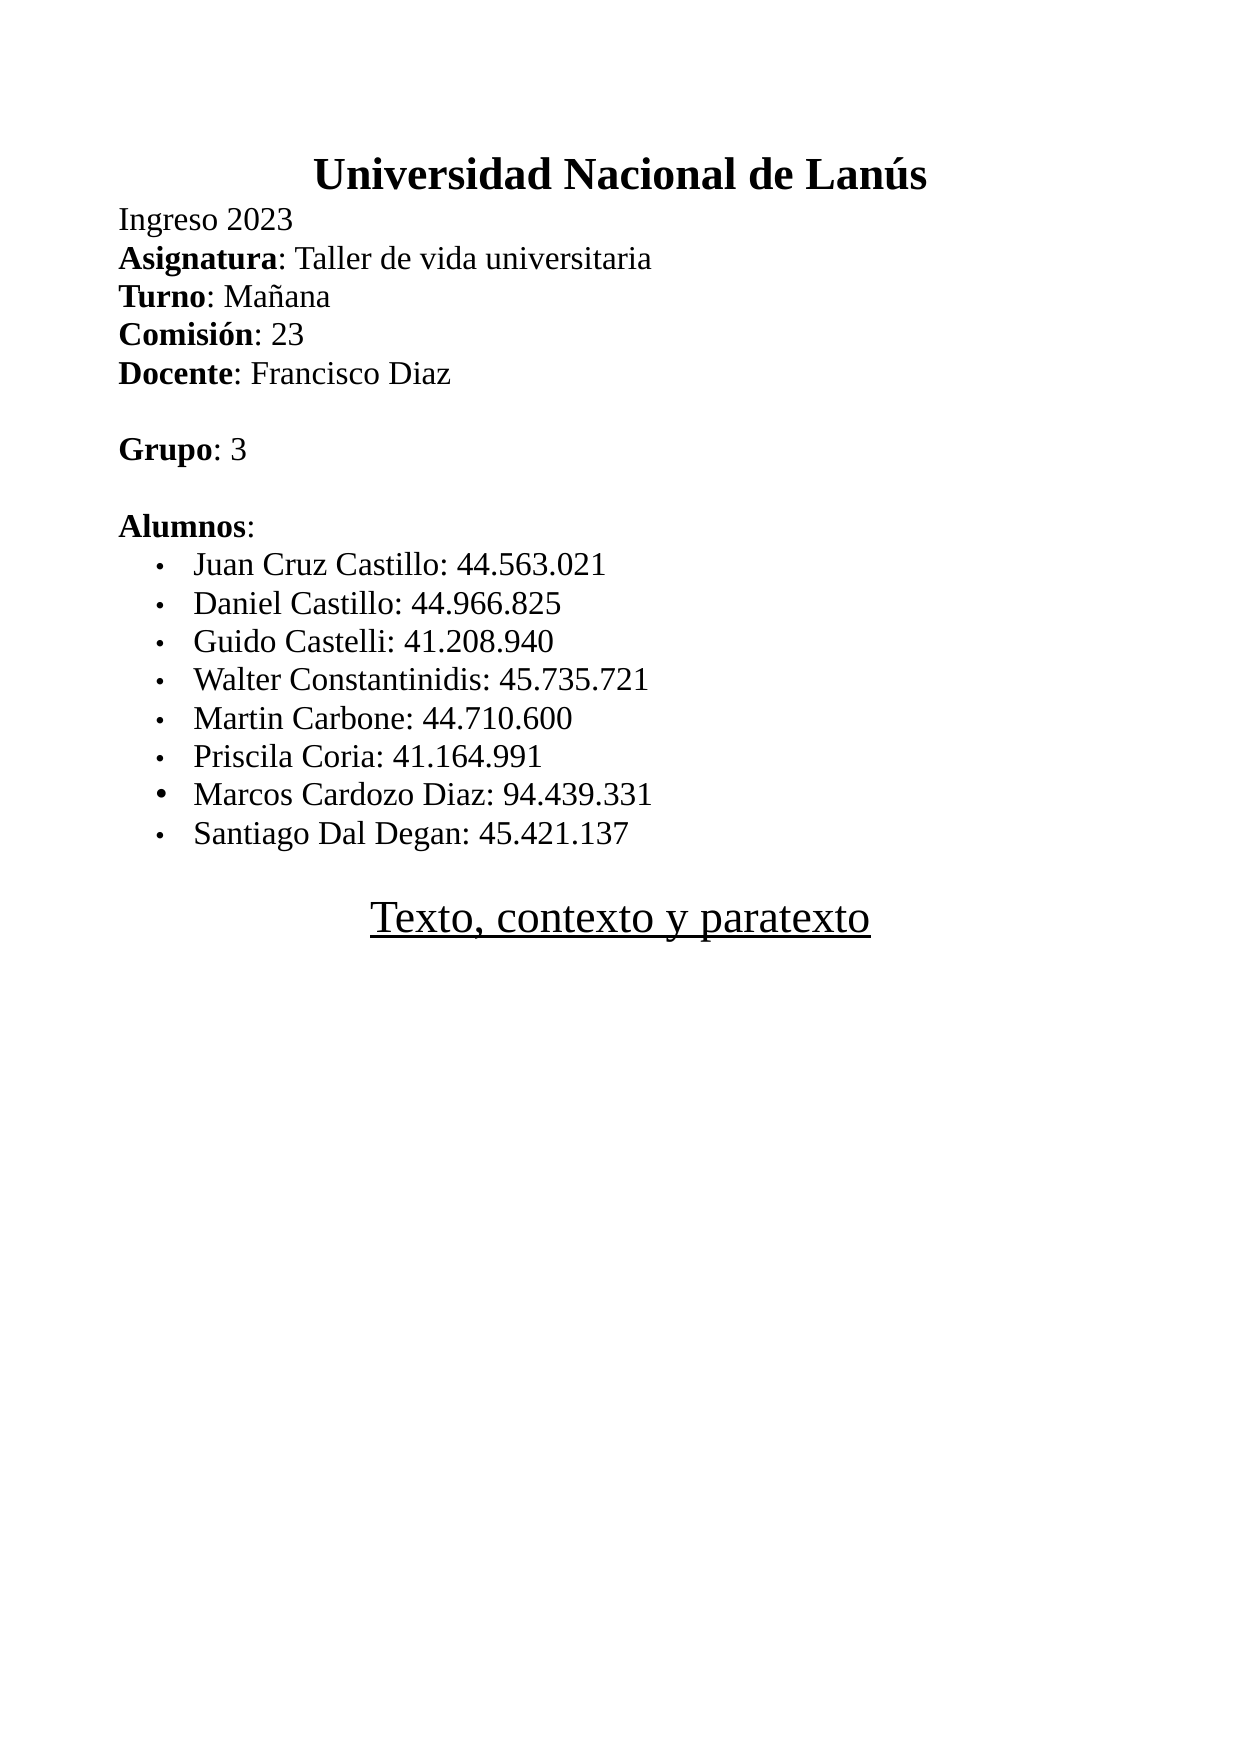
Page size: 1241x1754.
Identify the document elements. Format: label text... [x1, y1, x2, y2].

text Texto, contexto y paratexto [118, 889, 1122, 942]
list Walter Constantinidis: 45.735.721 [156, 659, 1122, 698]
text Asignatura: Taller de vida universitaria [118, 238, 1122, 276]
text Universidad Nacional de Lanús [118, 147, 1122, 199]
list Guido Castelli: 41.208.940 [156, 621, 1122, 659]
text Grupo: 3 [118, 429, 1122, 468]
list Priscila Coria: 41.164.991 [156, 736, 1122, 774]
list Juan Cruz Castillo: 44.563.021 [156, 544, 1122, 583]
text Alumnos: [118, 506, 1122, 544]
list Daniel Castillo: 44.966.825 [156, 583, 1122, 621]
text Turno: Mañana [118, 276, 1122, 314]
list Marcos Cardozo Diaz: 94.439.331 [156, 774, 1122, 813]
text Docente: Francisco Diaz [118, 353, 1122, 391]
text Comisión: 23 [118, 314, 1122, 353]
text Ingreso 2023 [118, 199, 1122, 238]
list Santiago Dal Degan: 45.421.137 [156, 813, 1122, 851]
list Martin Carbone: 44.710.600 [156, 698, 1122, 736]
